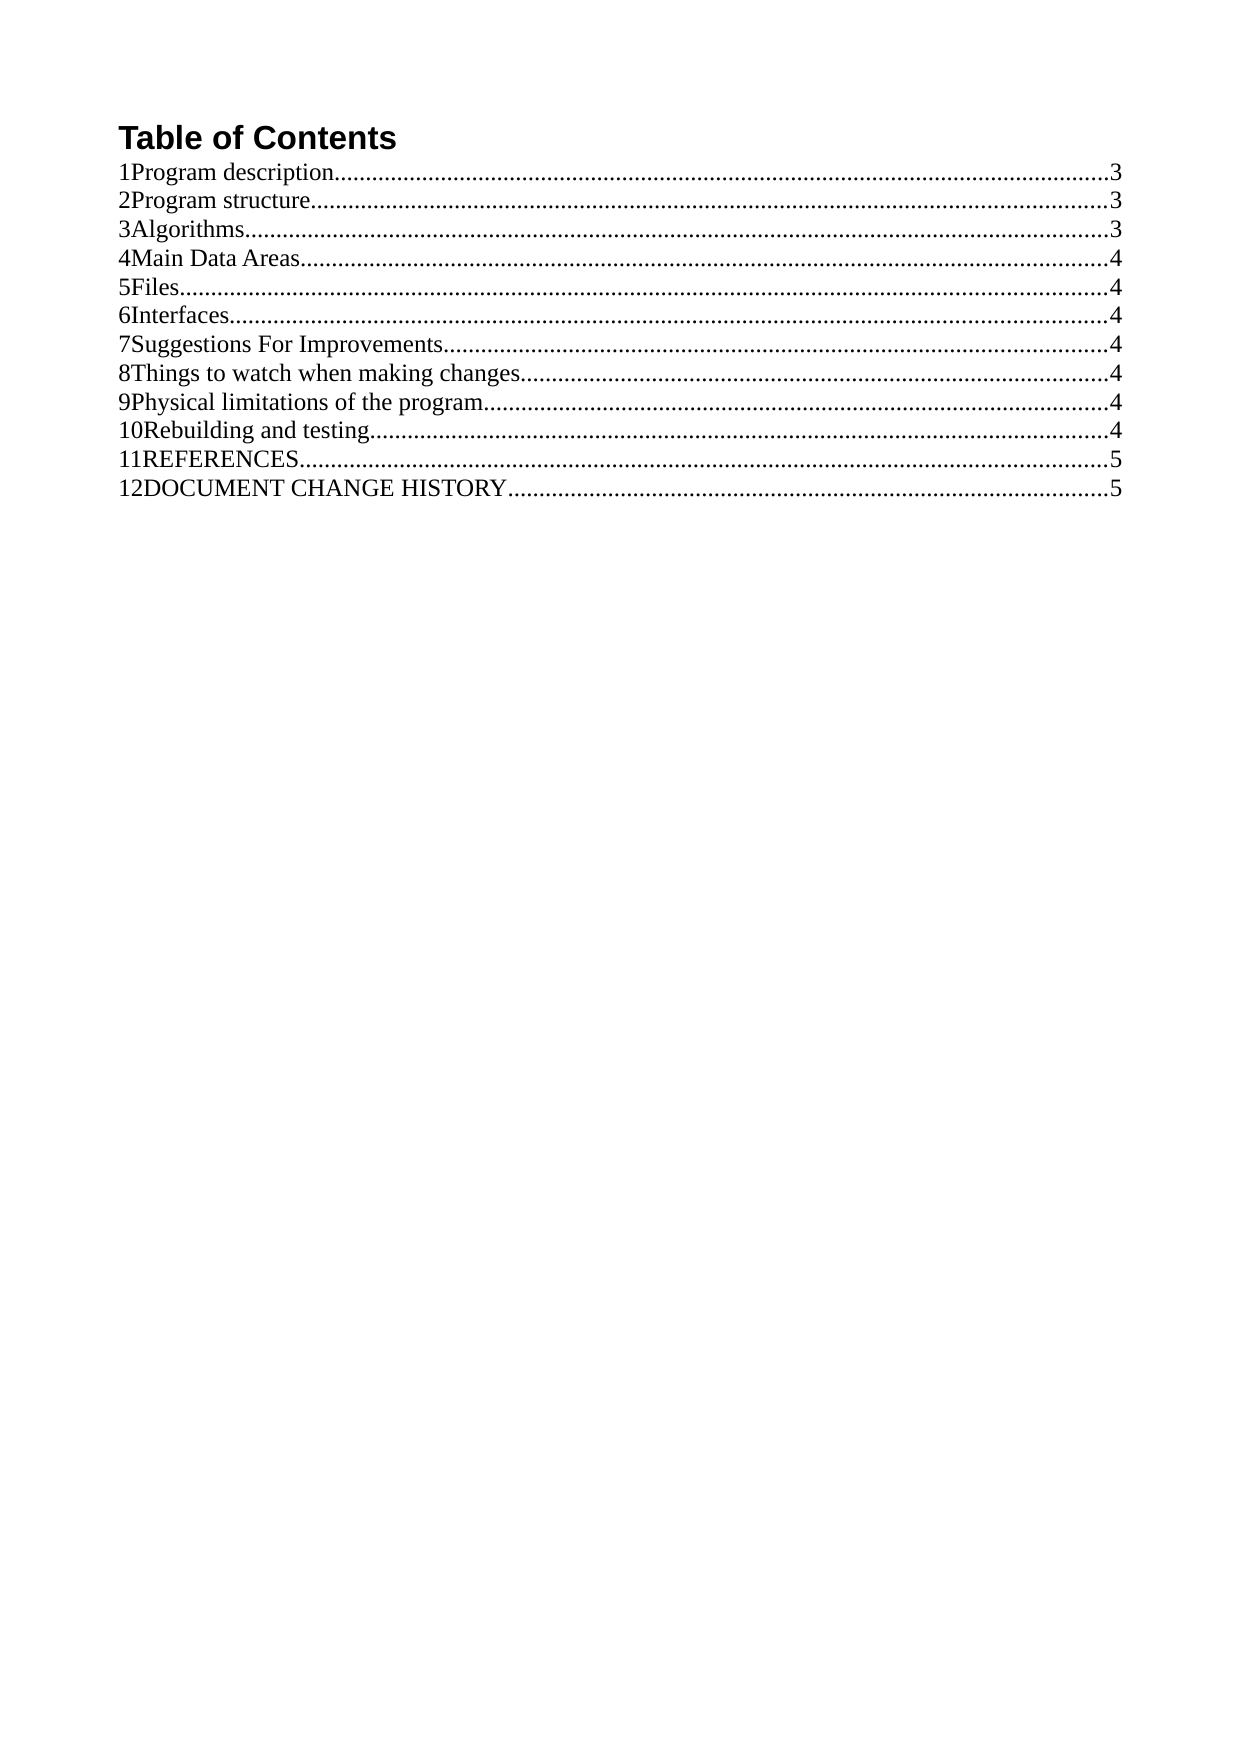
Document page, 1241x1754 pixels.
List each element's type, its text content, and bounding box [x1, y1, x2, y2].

text 6Interfaces 4 [118, 300, 1122, 329]
subtitle Table of Contents [118, 118, 1122, 157]
text 12DOCUMENT CHANGE HISTORY 5 [118, 473, 1122, 502]
text 5Files 4 [118, 272, 1122, 300]
text 8Things to watch when making changes 4 [118, 358, 1122, 387]
text 1Program description 3 [118, 157, 1122, 185]
text 9Physical limitations of the program 4 [118, 387, 1122, 415]
text 2Program structure 3 [118, 185, 1122, 214]
text 4Main Data Areas 4 [118, 243, 1122, 272]
text 11REFERENCES 5 [118, 444, 1122, 473]
text 10Rebuilding and testing 4 [118, 415, 1122, 444]
text 7Suggestions For Improvements 4 [118, 329, 1122, 358]
text 3Algorithms 3 [118, 214, 1122, 243]
